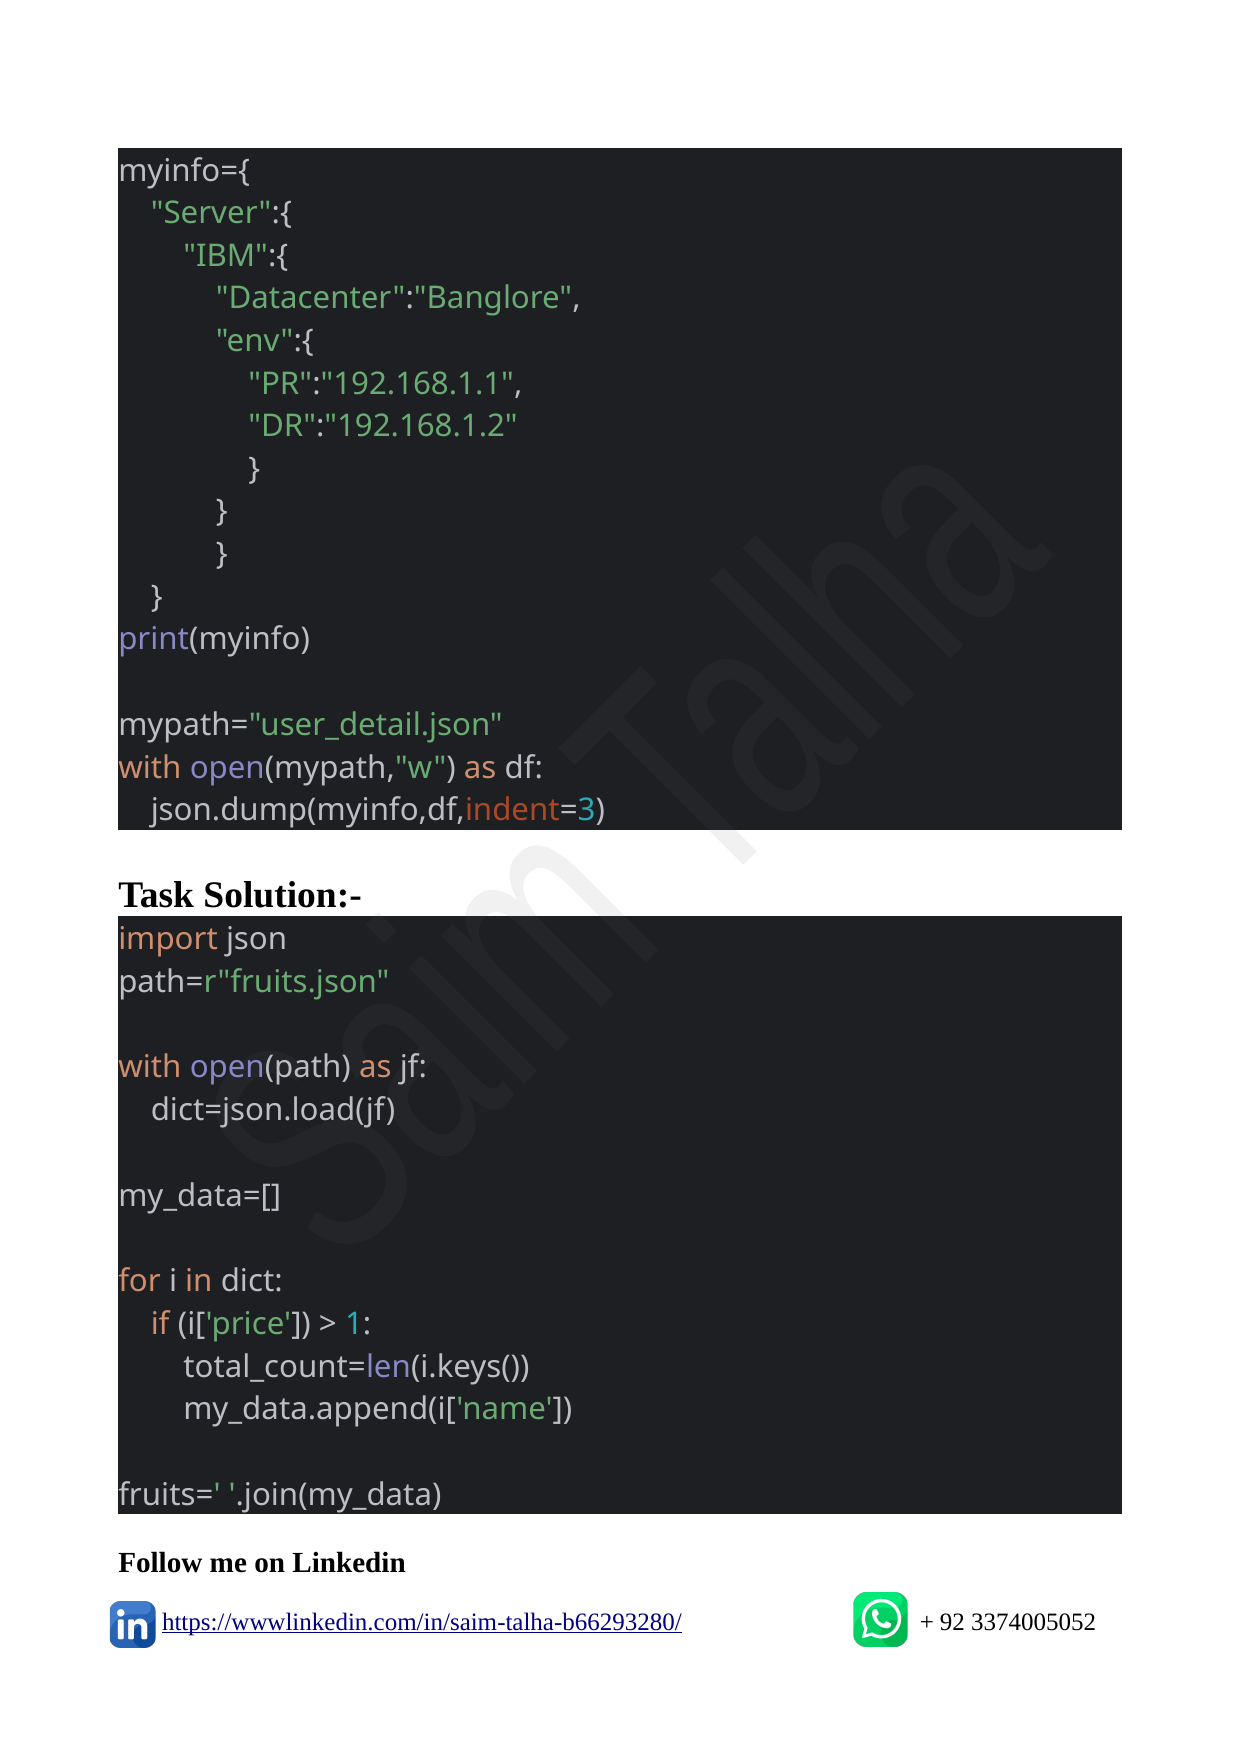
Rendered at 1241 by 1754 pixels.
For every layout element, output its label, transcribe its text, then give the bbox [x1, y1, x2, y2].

text [524, 873, 598, 916]
text Task Solution:- [118, 873, 515, 916]
text [583, 873, 1122, 916]
text import json path=r"fruits.json" with open(path) as jf: dict=json.load(jf) my_data=[] for i in dict: if (i['price']) > 1: total_count=len(i.keys()) my_data.append(i['name']) fruits=' '.join(my_data) [118, 916, 1122, 1514]
picture [853, 1592, 908, 1647]
text myinfo={ "Server":{ "IBM":{ "Datacenter":"Banglore", "env":{ "PR":"192.168.1.1", "DR":"192.168.1.2" } } } } print(myinfo) mypath="user_detail.json" with open(mypath,"w") as df: json.dump(myinfo,df,indent=3) [118, 148, 1122, 830]
picture [109, 1601, 156, 1648]
